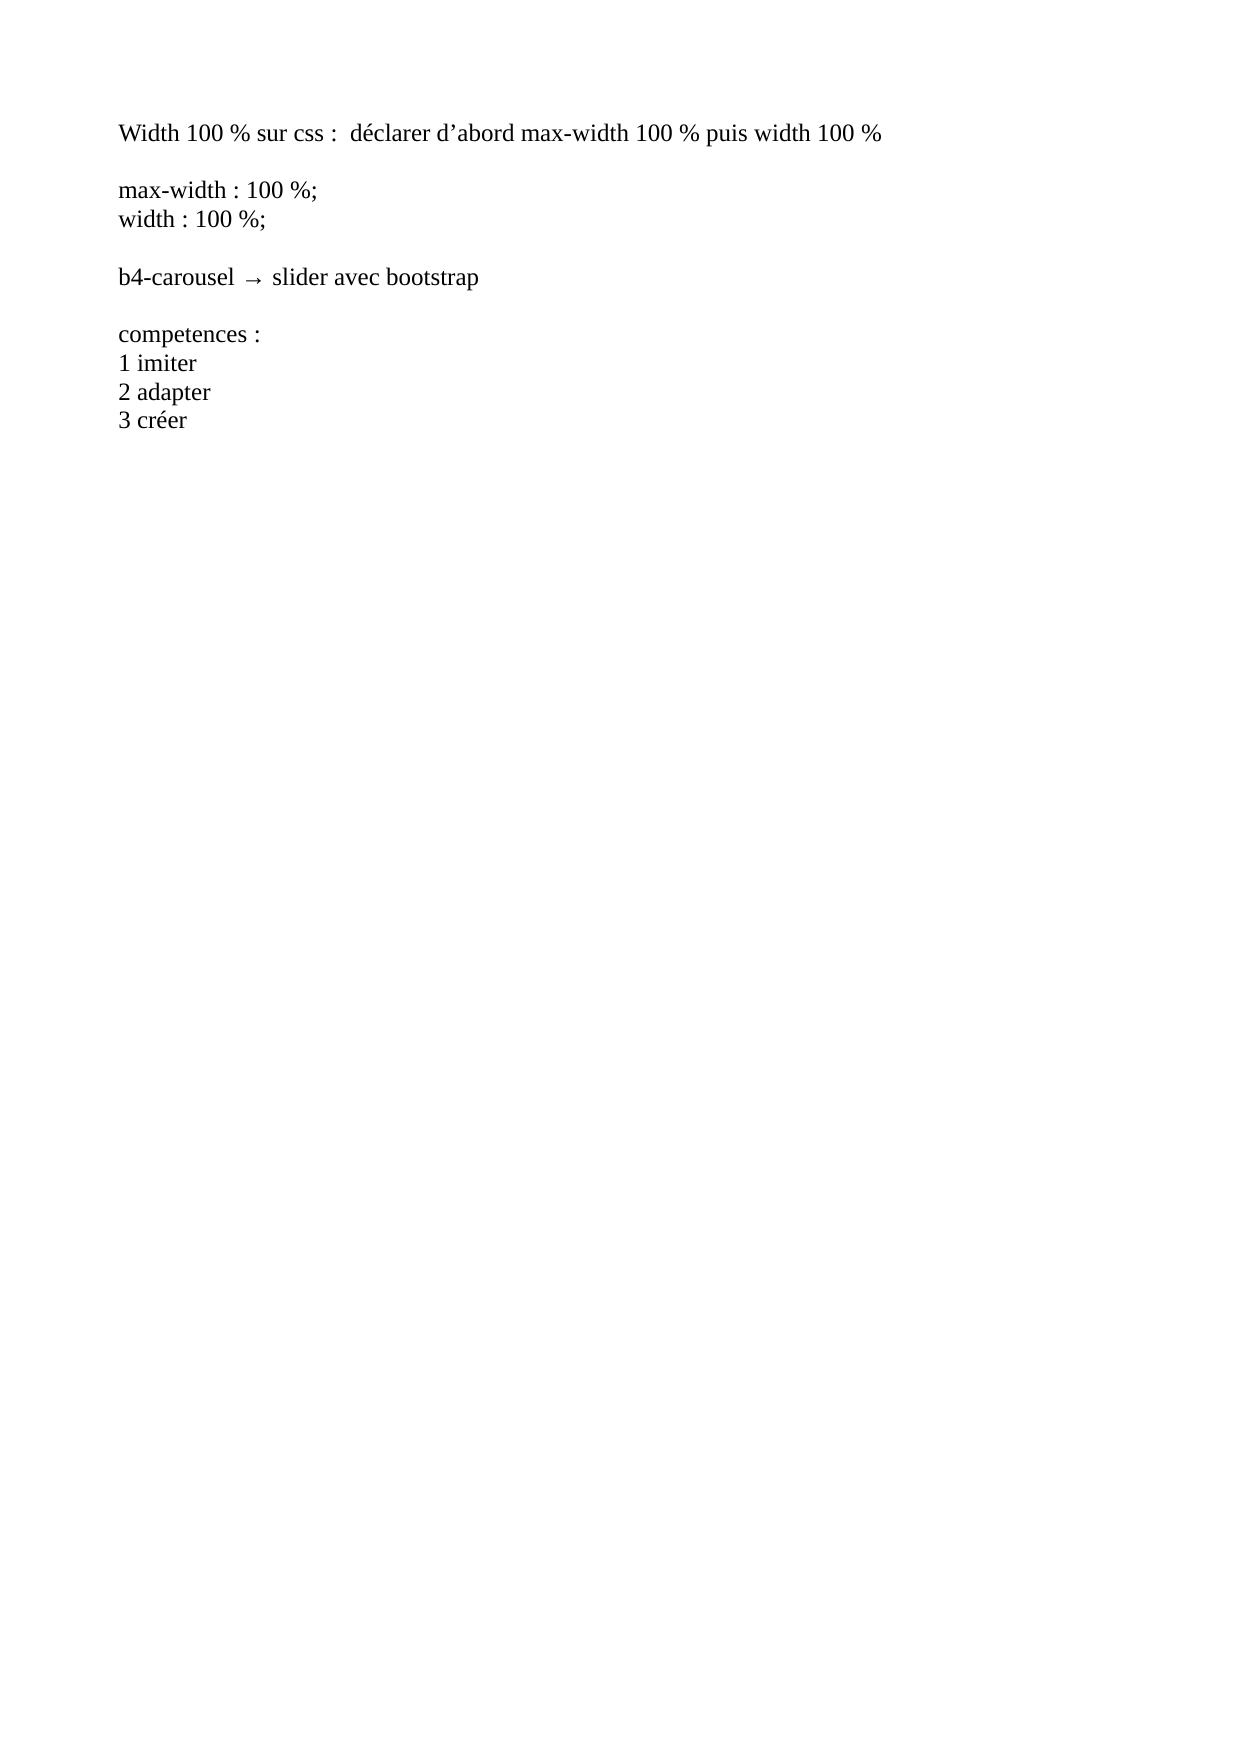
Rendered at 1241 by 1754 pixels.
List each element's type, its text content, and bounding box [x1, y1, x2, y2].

text Width 100 % sur css : déclarer d’abord max-width 100 % puis width 100 % [118, 118, 1122, 147]
text 2 adapter [118, 377, 1122, 406]
text 1 imiter [118, 348, 1122, 377]
text b4-carousel → slider avec bootstrap [118, 262, 1122, 291]
text width : 100 %; [118, 204, 1122, 233]
text competences : [118, 319, 1122, 348]
text max-width : 100 %; [118, 176, 1122, 204]
text 3 créer [118, 406, 1122, 434]
